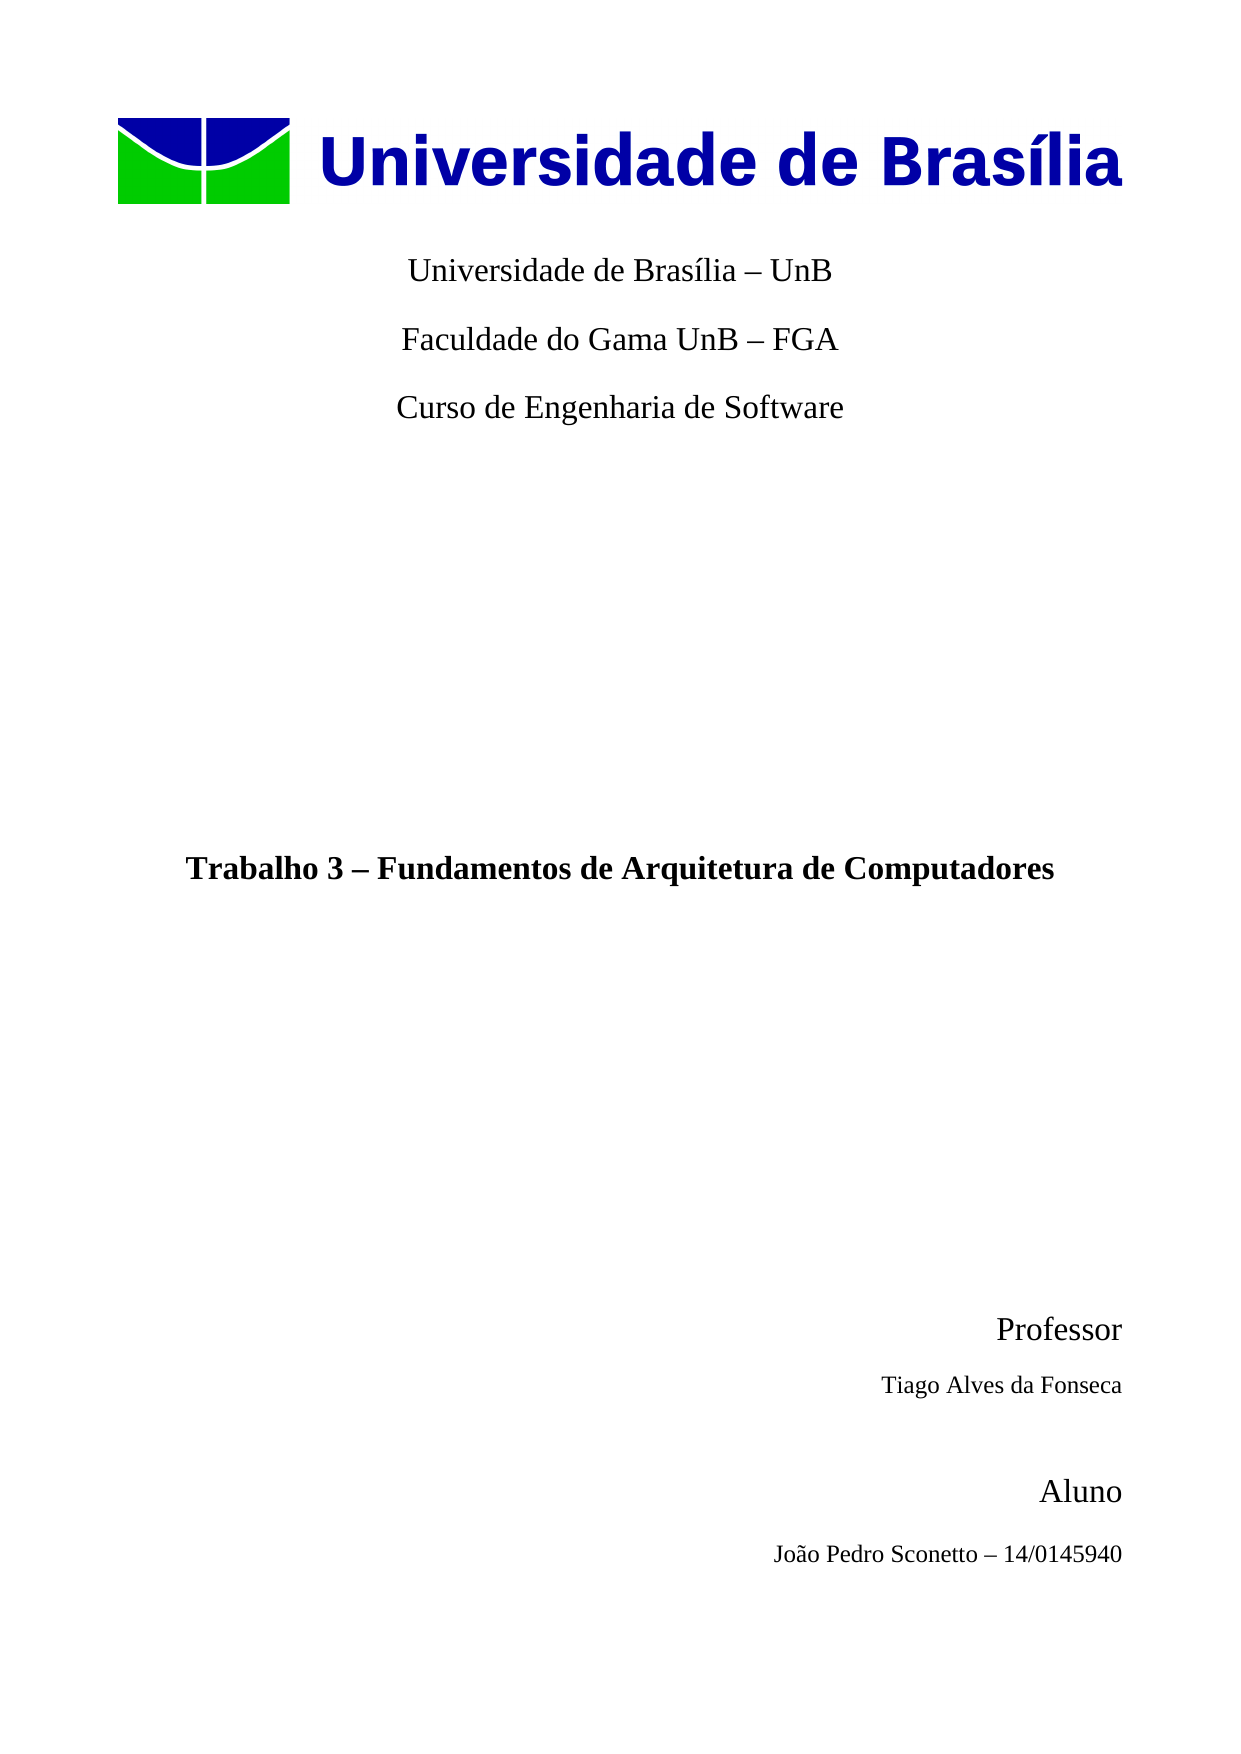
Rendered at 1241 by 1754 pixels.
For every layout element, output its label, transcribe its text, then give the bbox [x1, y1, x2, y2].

picture [118, 118, 1123, 204]
text Aluno [118, 1471, 1122, 1509]
text João Pedro Sconetto – 14/0145940 [118, 1539, 1122, 1568]
text Professor Tiago Alves da Fonseca [118, 1309, 1122, 1399]
text Universidade de Brasília – UnB Faculdade do Gama UnB – FGA Curso de Engenharia de Software [118, 250, 1122, 426]
text Trabalho 3 – Fundamentos de Arquitetura de Computadores [118, 848, 1122, 887]
